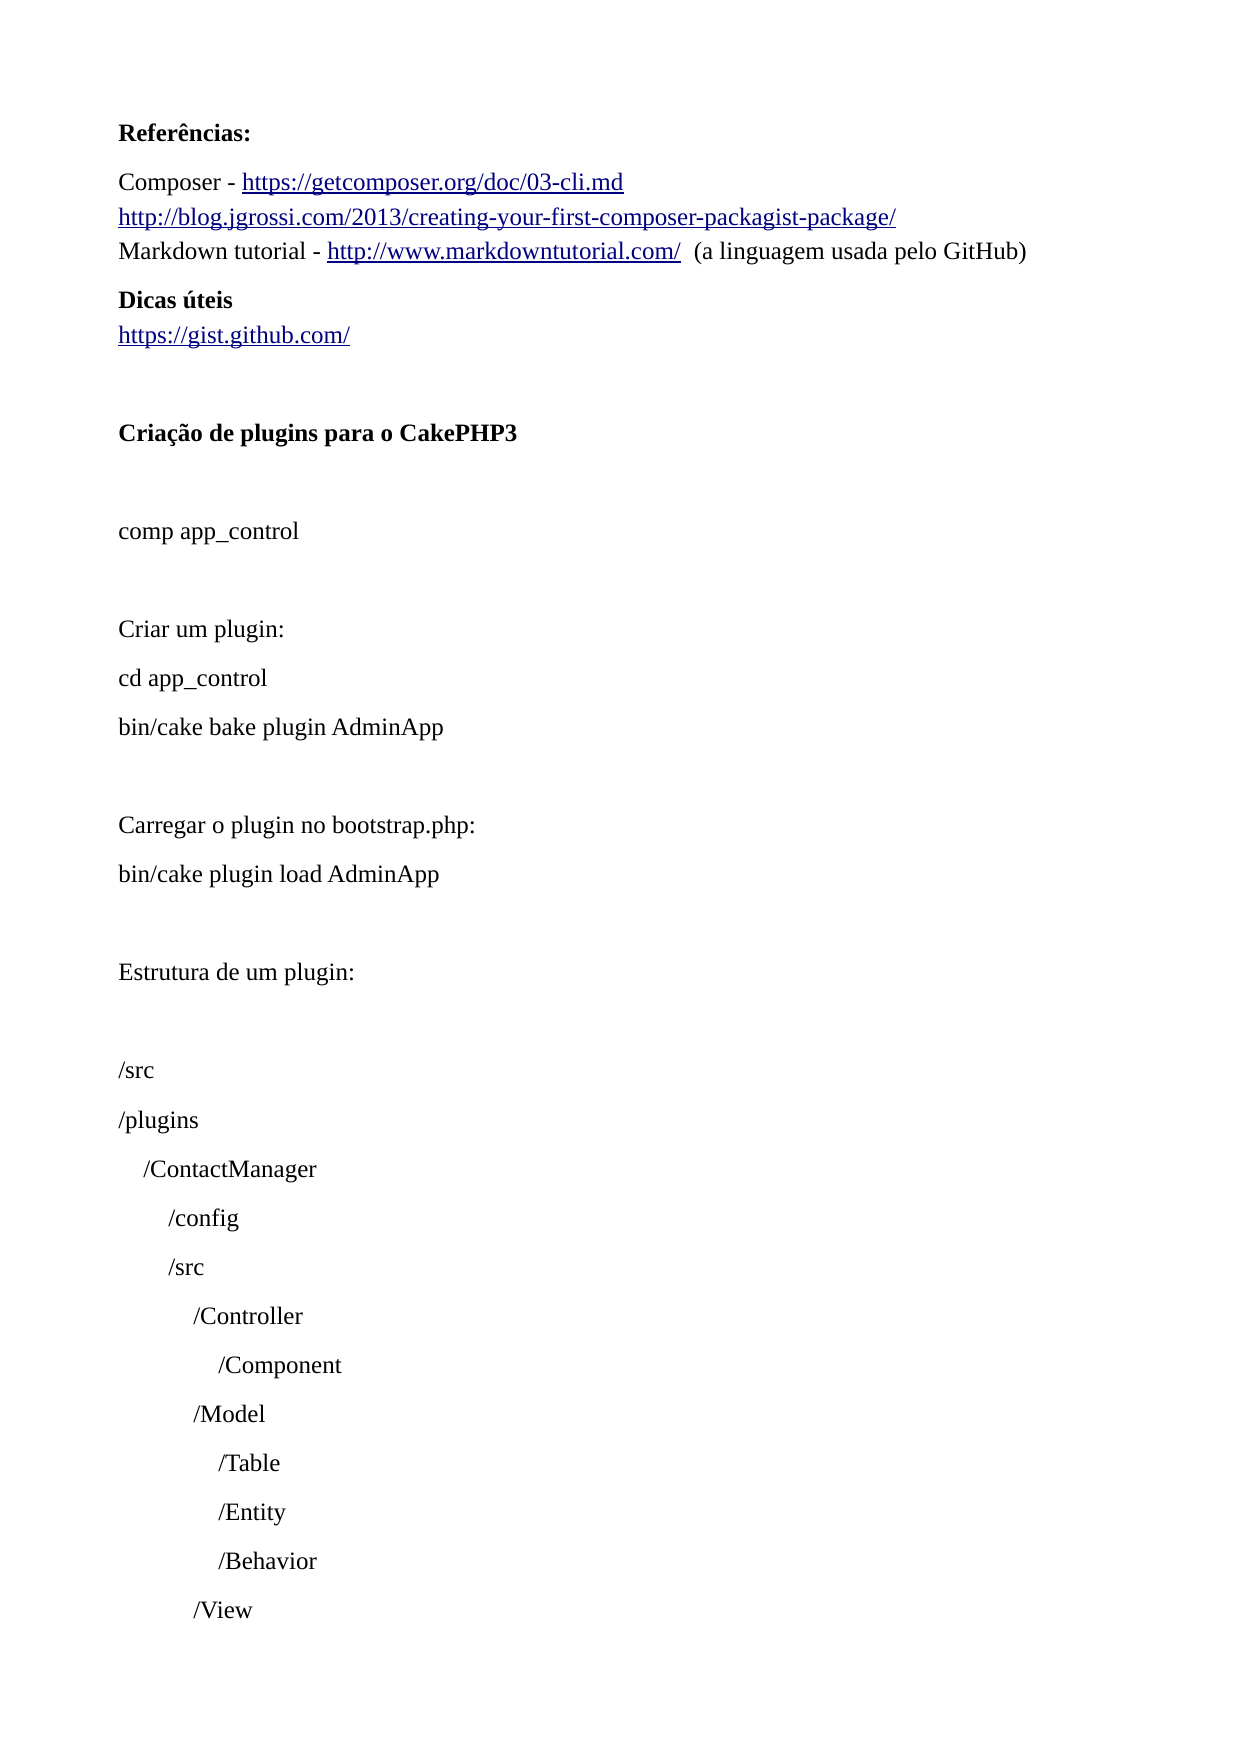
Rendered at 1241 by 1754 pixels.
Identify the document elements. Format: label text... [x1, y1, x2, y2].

text /Model [118, 1399, 1122, 1428]
text /plugins [118, 1105, 1122, 1133]
text Referências: [118, 118, 1122, 147]
text Composer - https://getcomposer.org/doc/03-cli.md http://blog.jgrossi.com/2013/creating-your-first-composer-packagist-package/ Markdown tutorial - http://www.markdowntutorial.com/ (a linguagem usada pelo GitHub) [118, 167, 1122, 265]
text bin/cake bake plugin AdminApp [118, 712, 1122, 741]
text Estrutura de um plugin: [118, 957, 1122, 986]
text /src [118, 1252, 1122, 1281]
text Criação de plugins para o CakePHP3 [118, 418, 1122, 447]
text /Entity [118, 1497, 1122, 1526]
text cd app_control [118, 663, 1122, 692]
text Criar um plugin: [118, 614, 1122, 643]
text bin/cake plugin load AdminApp [118, 859, 1122, 888]
text comp app_control [118, 516, 1122, 545]
text /Behavior [118, 1546, 1122, 1575]
text Dicas úteis https://gist.github.com/ [118, 285, 1122, 348]
text /config [118, 1203, 1122, 1232]
text /Table [118, 1448, 1122, 1477]
text Carregar o plugin no bootstrap.php: [118, 810, 1122, 839]
text /Controller [118, 1301, 1122, 1330]
text /src [118, 1056, 1122, 1084]
text /View [118, 1595, 1122, 1624]
text /ContactManager [118, 1154, 1122, 1182]
text /Component [118, 1350, 1122, 1379]
